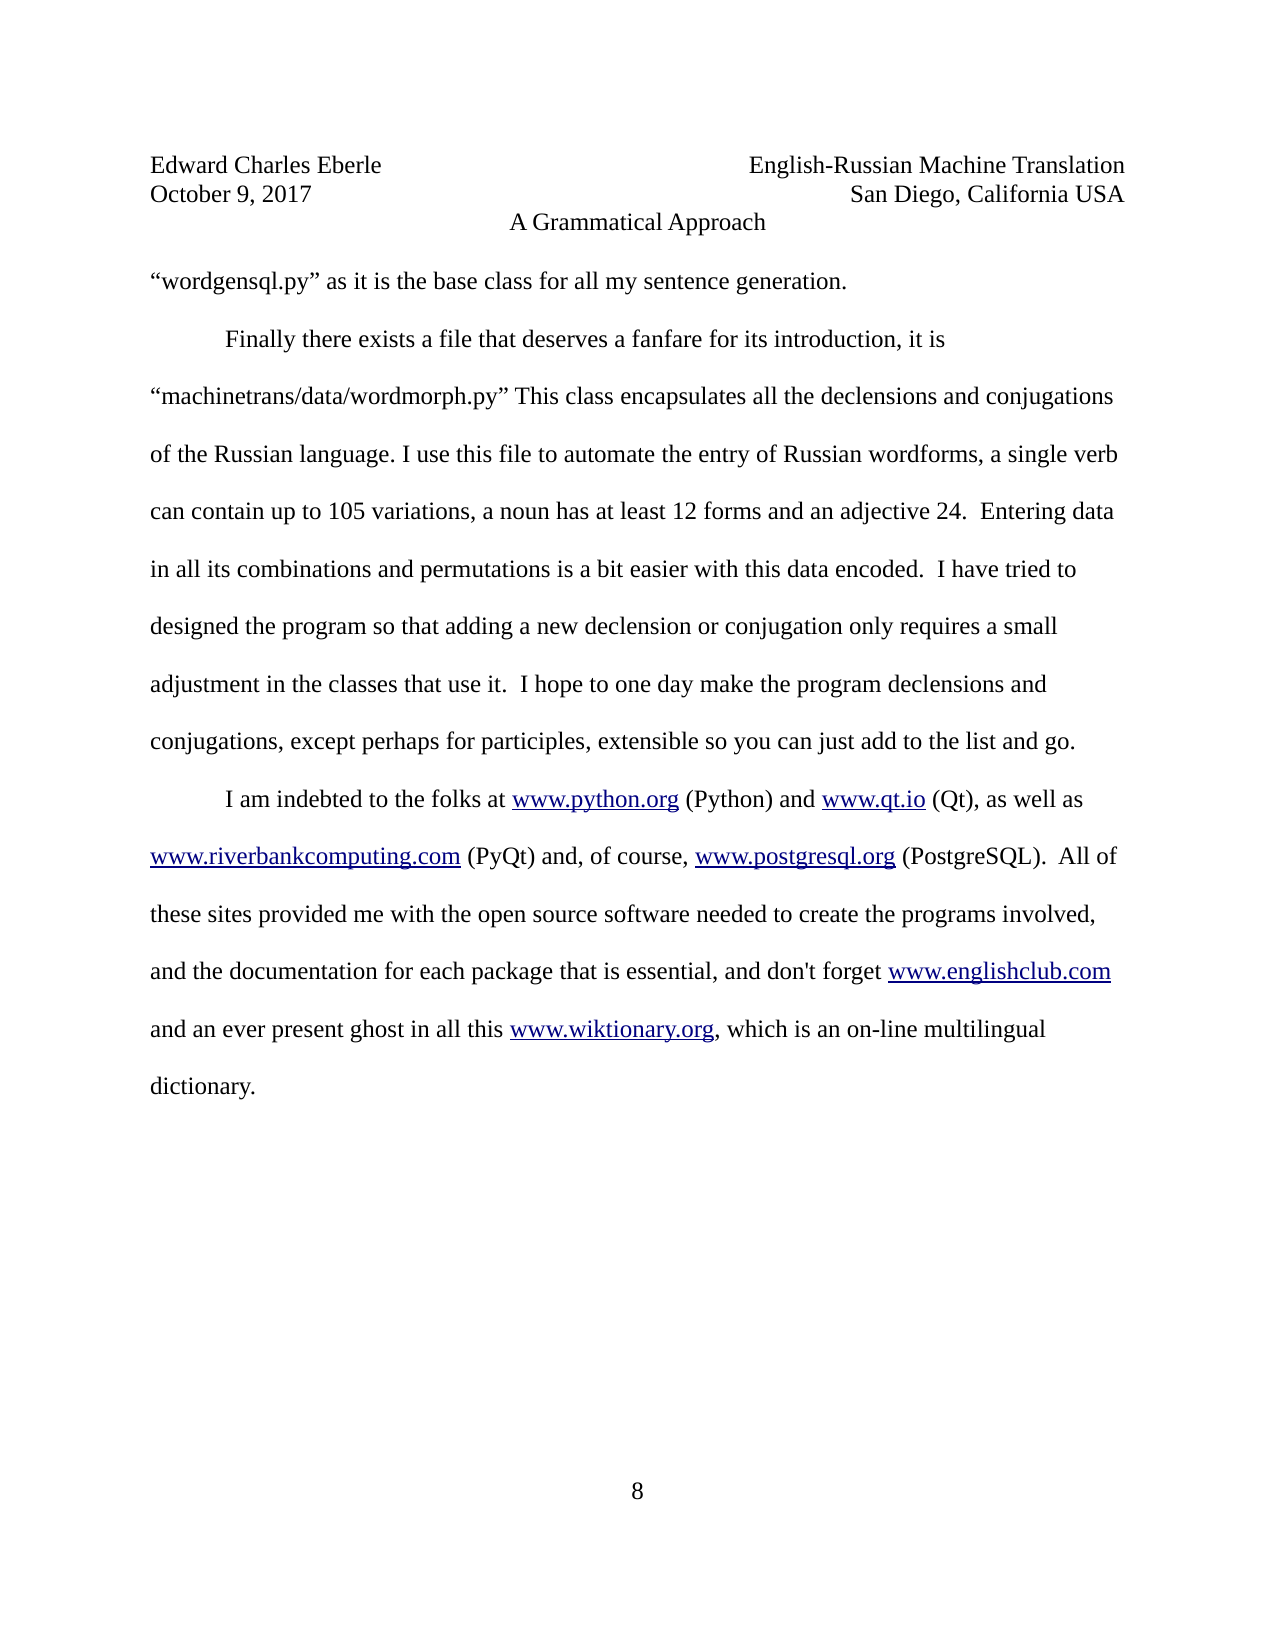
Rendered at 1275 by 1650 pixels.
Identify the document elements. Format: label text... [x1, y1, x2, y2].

text Finally there exists a file that deserves a fanfare for its introduction, it is “machinetrans/data/wordmorph.py” This class encapsulates all the declensions and conjugations of the Russian language. I use this file to automate the entry of Russian wordforms, a single verb can contain up to 105 variations, a noun has at least 12 forms and an adjective 24. Entering data in all its combinations and permutations is a bit easier with this data encoded. I have tried to designed the program so that adding a new declension or conjugation only requires a small adjustment in the classes that use it. I hope to one day make the program declensions and conjugations, except perhaps for participles, extensible so you can just add to the list and go. [150, 324, 1125, 755]
text “wordgensql.py” as it is the base class for all my sentence generation. [150, 266, 1125, 295]
text I am indebted to the folks at www.python.org (Python) and www.qt.io (Qt), as well as www.riverbankcomputing.com (PyQt) and, of course, www.postgresql.org (PostgreSQL). All of these sites provided me with the open source software needed to create the programs involved, and the documentation for each package that is essential, and don't forget www.englishclub.com and an ever present ghost in all this www.wiktionary.org, which is an on-line multilingual dictionary. [150, 784, 1125, 1100]
